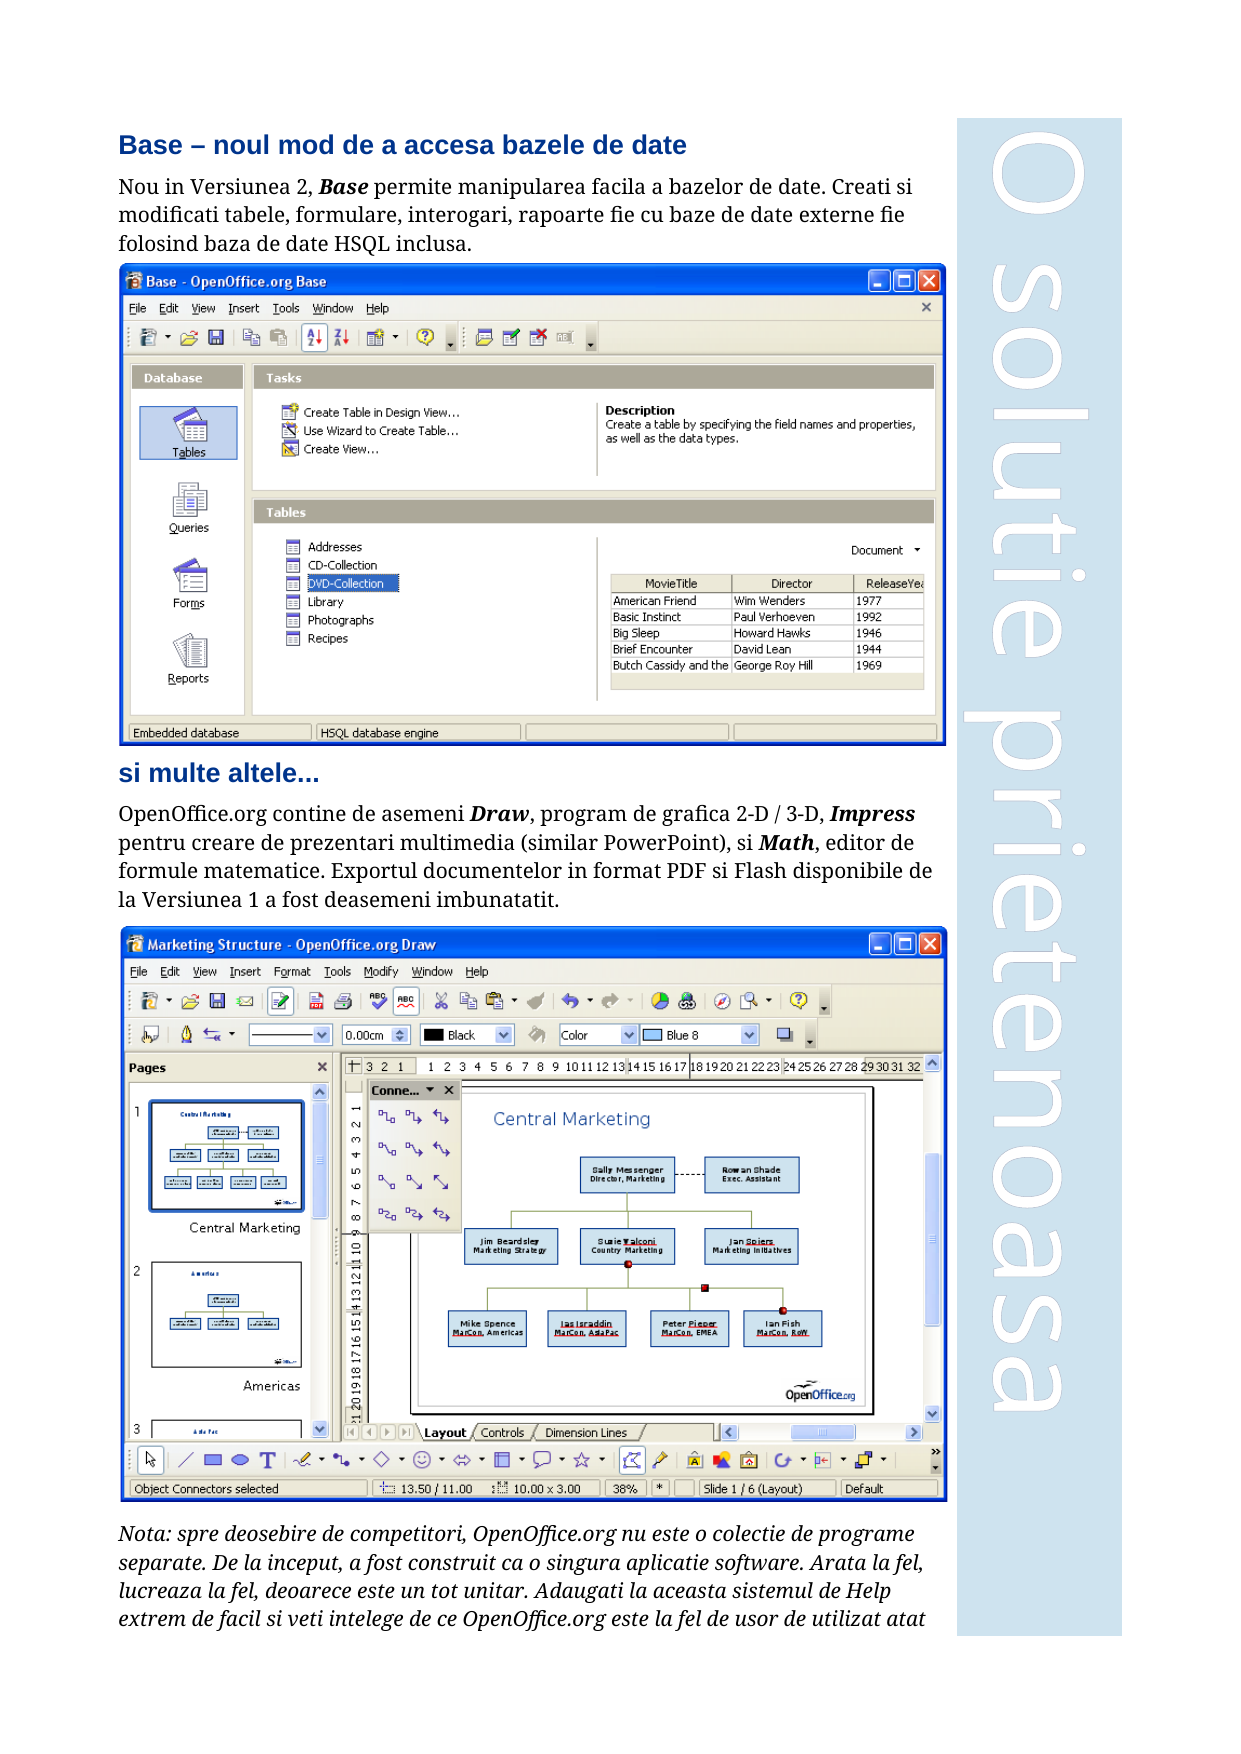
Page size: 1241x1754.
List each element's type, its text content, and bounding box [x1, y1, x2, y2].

subtitle si multe altele... [118, 269, 957, 788]
picture [119, 263, 947, 746]
text Nota: spre deosebire de competitori, OpenOffice.org nu este o colectie de programe separate. De la inceput, a fost construit ca o singura aplicatie software. Arata la fel, lucreaza la fel, deoarece este un tot unitar. Adaugati la aceasta sistemul de Help extrem de facil si veti intelege de ce OpenOffice.org este la fel de usor de utilizat atat de catre incepatori cat si de catre profesionisti. [118, 913, 957, 1633]
text OpenOffice.org contine de asemeni Draw, program de grafica 2-D / 3-D, Impress pentru creare de prezentari multimedia (similar PowerPoint), si Math, editor de formule matematice. Exportul documentelor in format PDF si Flash disponibile de la Versiunea 1 a fost deasemeni imbunatatit. [118, 799, 957, 913]
picture [120, 926, 948, 1502]
subtitle Base – noul mod de a accesa bazele de date [118, 130, 957, 160]
text O solutie prietenoasa [957, 124, 1122, 1421]
text Nou in Versiunea 2, Base permite manipularea facila a bazelor de date. Creati si modificati tabele, formulare, interogari, rapoarte fie cu baze de date externe fie folosind baza de date HSQL inclusa. [118, 172, 957, 257]
